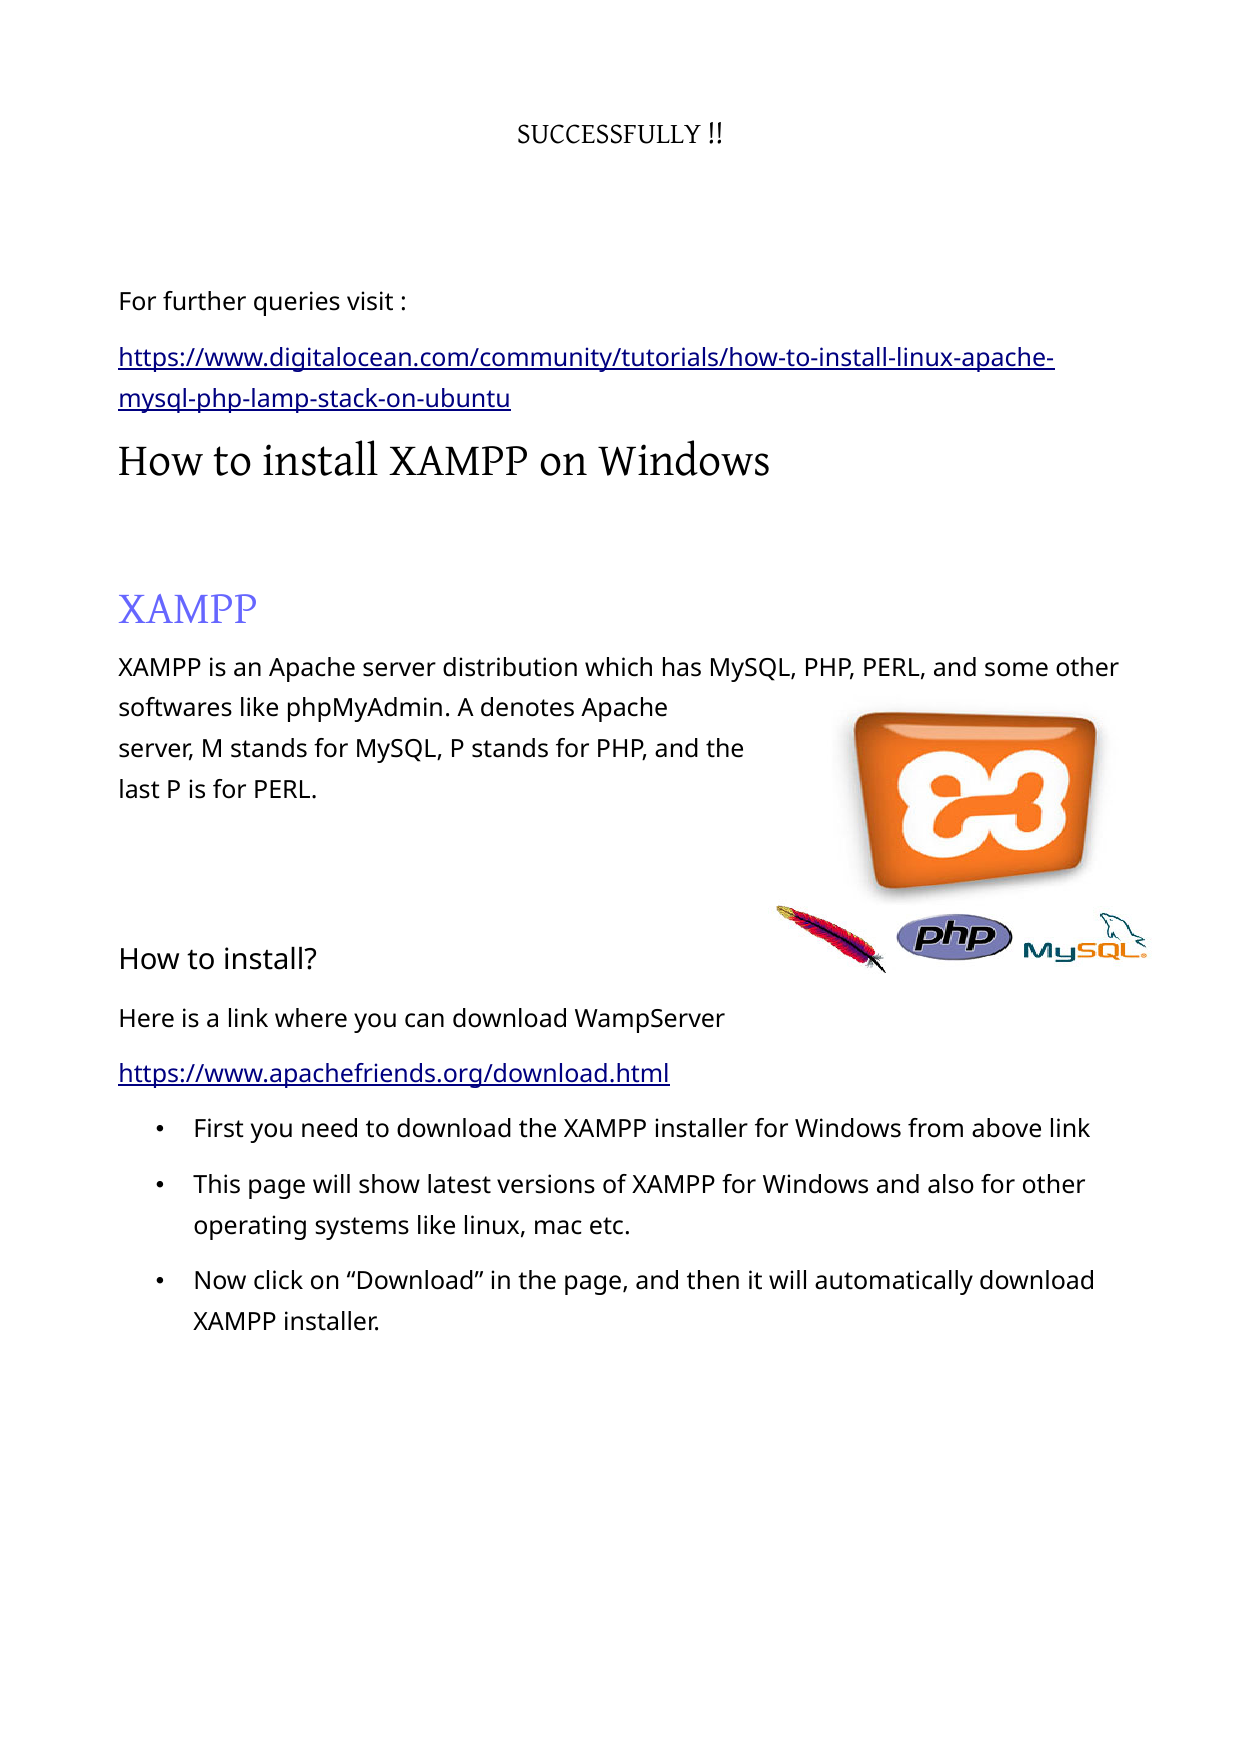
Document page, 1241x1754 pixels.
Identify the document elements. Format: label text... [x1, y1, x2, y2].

text How to install? [118, 938, 749, 978]
list Now click on “Download” in the page, and then it will automatically download XAMPP installer. [156, 1263, 1122, 1338]
text https://www.apachefriends.org/download.html [118, 1056, 1122, 1090]
list This page will show latest versions of XAMPP for Windows and also for other operating systems like linux, mac etc. [156, 1166, 1122, 1241]
text For further queries visit : [118, 284, 1122, 318]
subtitle XAMPP [118, 584, 1122, 637]
picture [749, 694, 1187, 990]
text SUCCESSFULLY !! [118, 118, 1122, 152]
text https://www.digitalocean.com/community/tutorials/how-to-install-linux-apache-mysql-php-lamp-stack-on-ubuntu [118, 339, 1122, 414]
text Here is a link where you can download WampServer [118, 1000, 1122, 1034]
text How to install XAMPP on Windows [118, 436, 1122, 489]
list First you need to download the XAMPP installer for Windows from above link [156, 1111, 1122, 1145]
text XAMPP is an Apache server distribution which has MySQL, PHP, PERL, and some other softwares like phpMyAdmin. A denotes Apache server, M stands for MySQL, P stands for PHP, and the last P is for PERL. [118, 649, 1122, 806]
